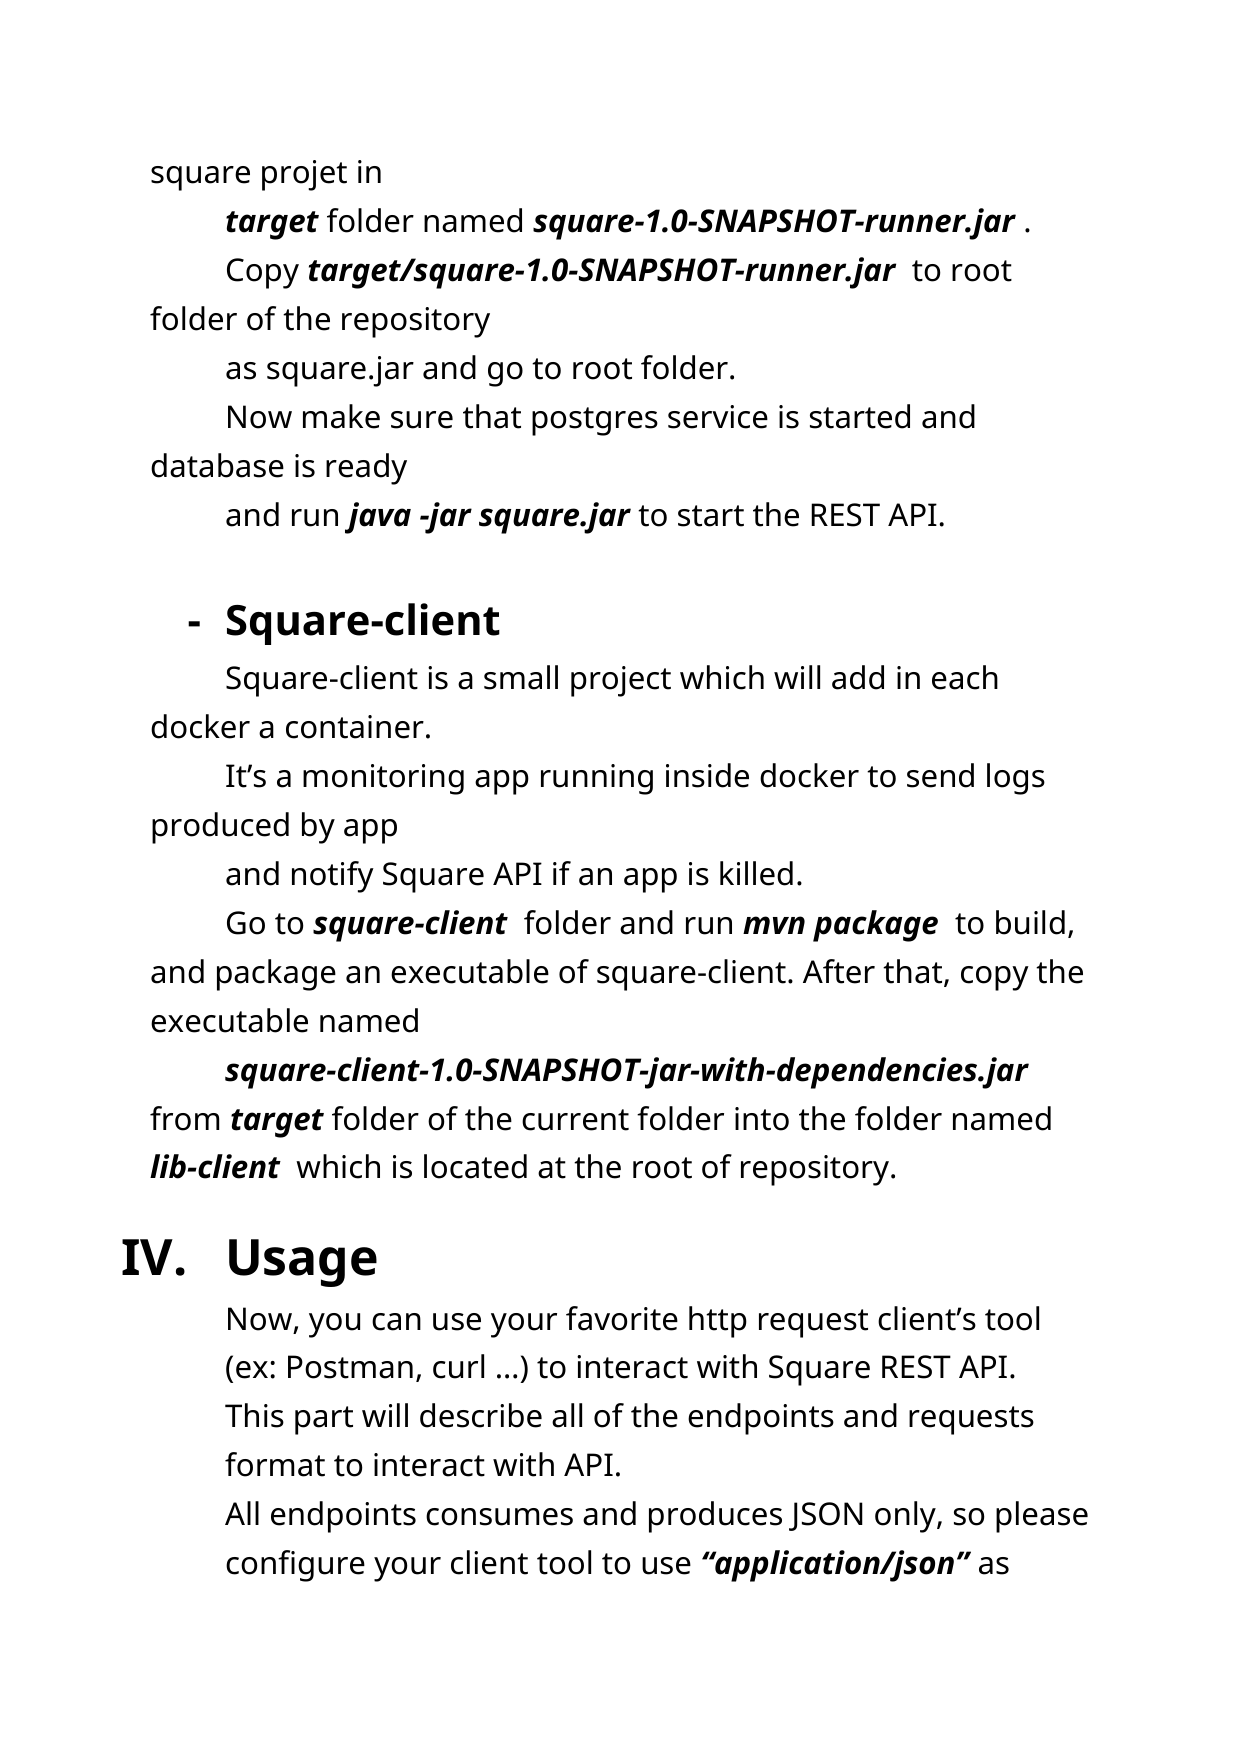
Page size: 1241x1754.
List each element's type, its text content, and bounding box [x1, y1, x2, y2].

text Square-client is a small project which will add in each docker a container. It’s a monitoring app running inside docker to send logs produced by app and notify Square API if an app is killed. Go to square-client folder and run mvn package to build, and package an executable of square-client. After that, copy the executable named square-client-1.0-SNAPSHOT-jar-with-dependencies.jar from target folder of the current folder into the folder named lib-client which is located at the root of repository. [150, 656, 1090, 1218]
list Square-client [187, 591, 1090, 647]
list Usage Now, you can use your favorite http request client’s tool (ex: Postman, curl …) to interact with Square REST API. This part will describe all of the endpoints and requests format to interact with API. All endpoints consumes and produces JSON only, so please configure your client tool to use “application/json” as [187, 1222, 1090, 1584]
text square projet in target folder named square-1.0-SNAPSHOT-runner.jar . Copy target/square-1.0-SNAPSHOT-runner.jar to root folder of the repository as square.jar and go to root folder. Now make sure that postgres service is started and database is ready and run java -jar square.jar to start the REST API. [150, 150, 1090, 535]
